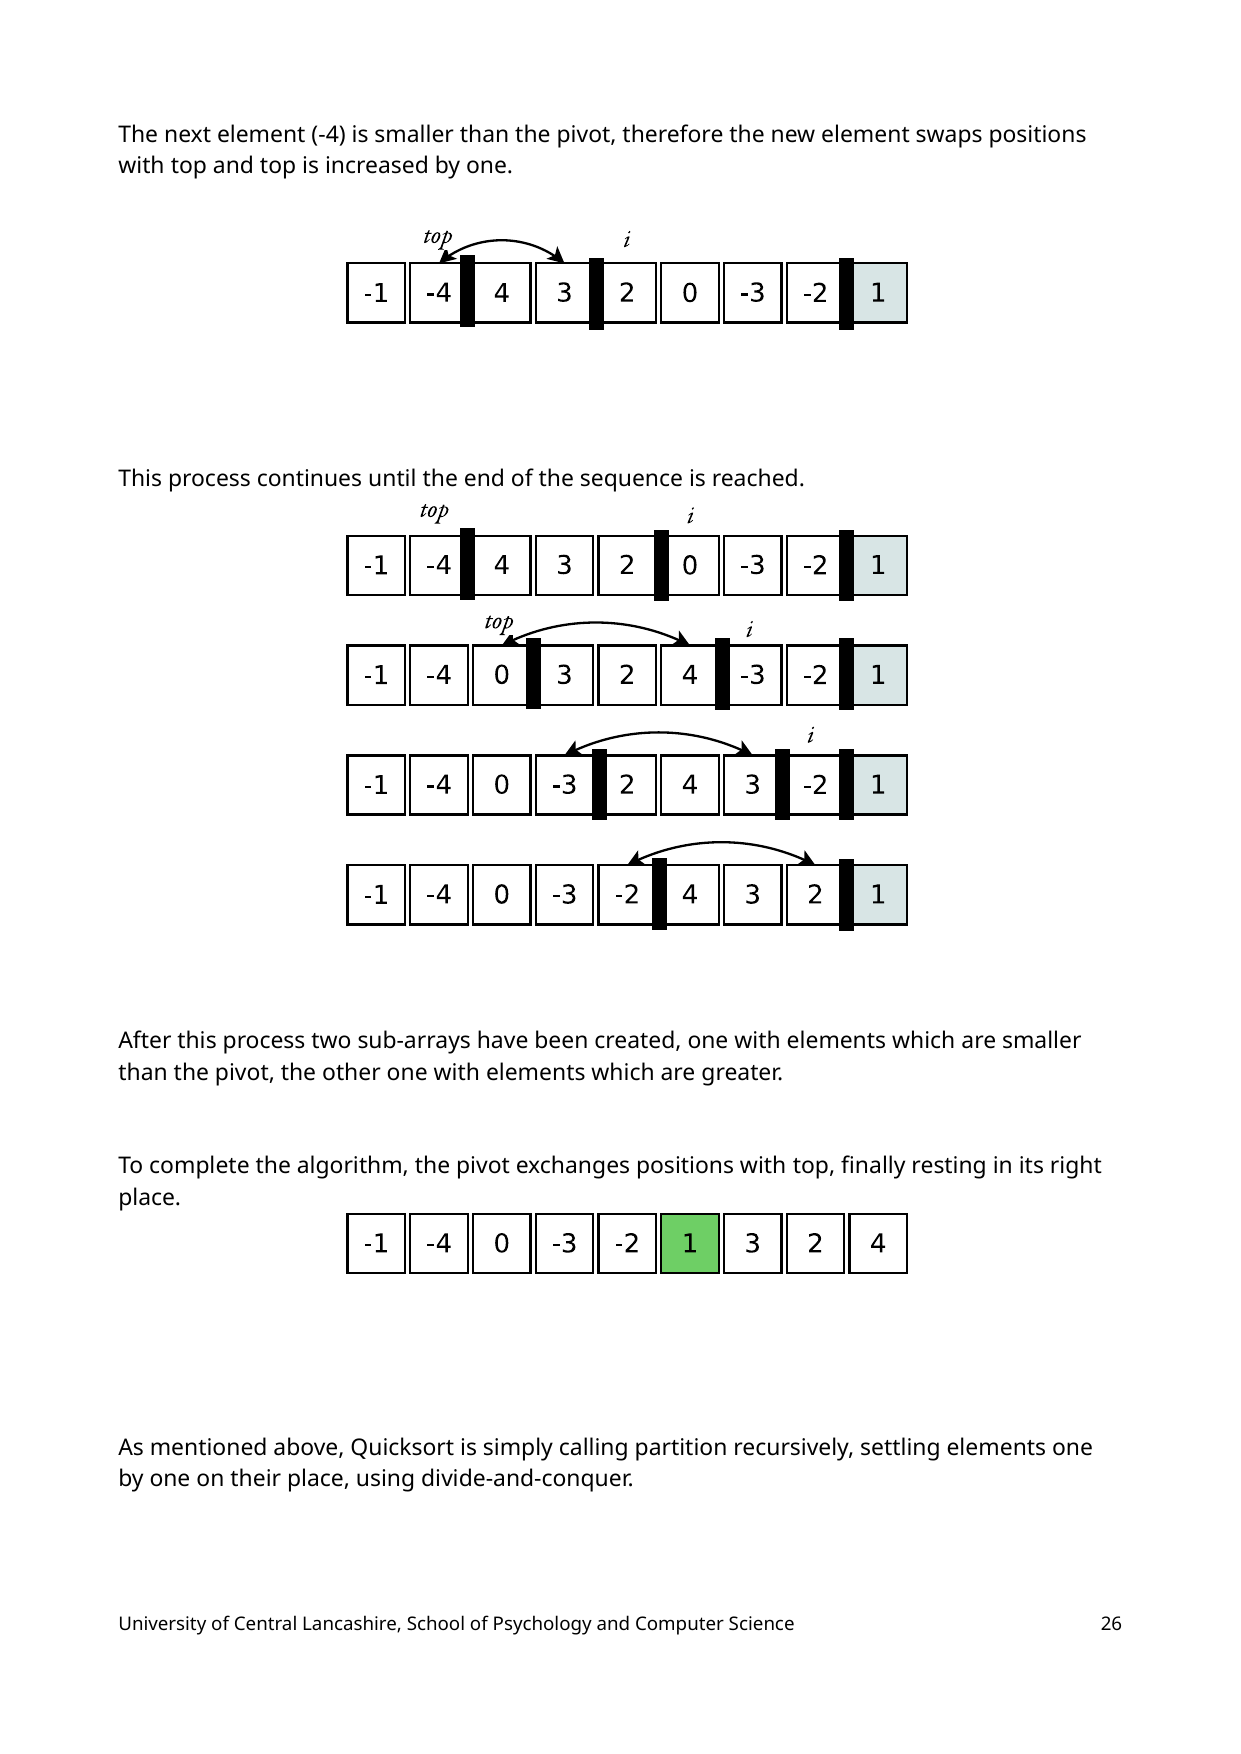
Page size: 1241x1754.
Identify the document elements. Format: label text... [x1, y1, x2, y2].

text After this process two sub-arrays have been created, one with elements which are smaller than the pivot, the other one with elements which are greater. [118, 1024, 1122, 1087]
text To complete the algorithm, the pivot exchanges positions with top, finally resting in its right place. [118, 1149, 1122, 1212]
text As mentioned above, Quicksort is simply calling partition recursively, settling elements one by one on their place, using divide-and-conquer. [118, 1431, 1122, 1493]
text The next element (-4) is smaller than the pivot, therefore the new element swaps positions with top and top is increased by one. [118, 118, 1122, 181]
text This process continues until the end of the sequence is reached. [118, 462, 1122, 493]
